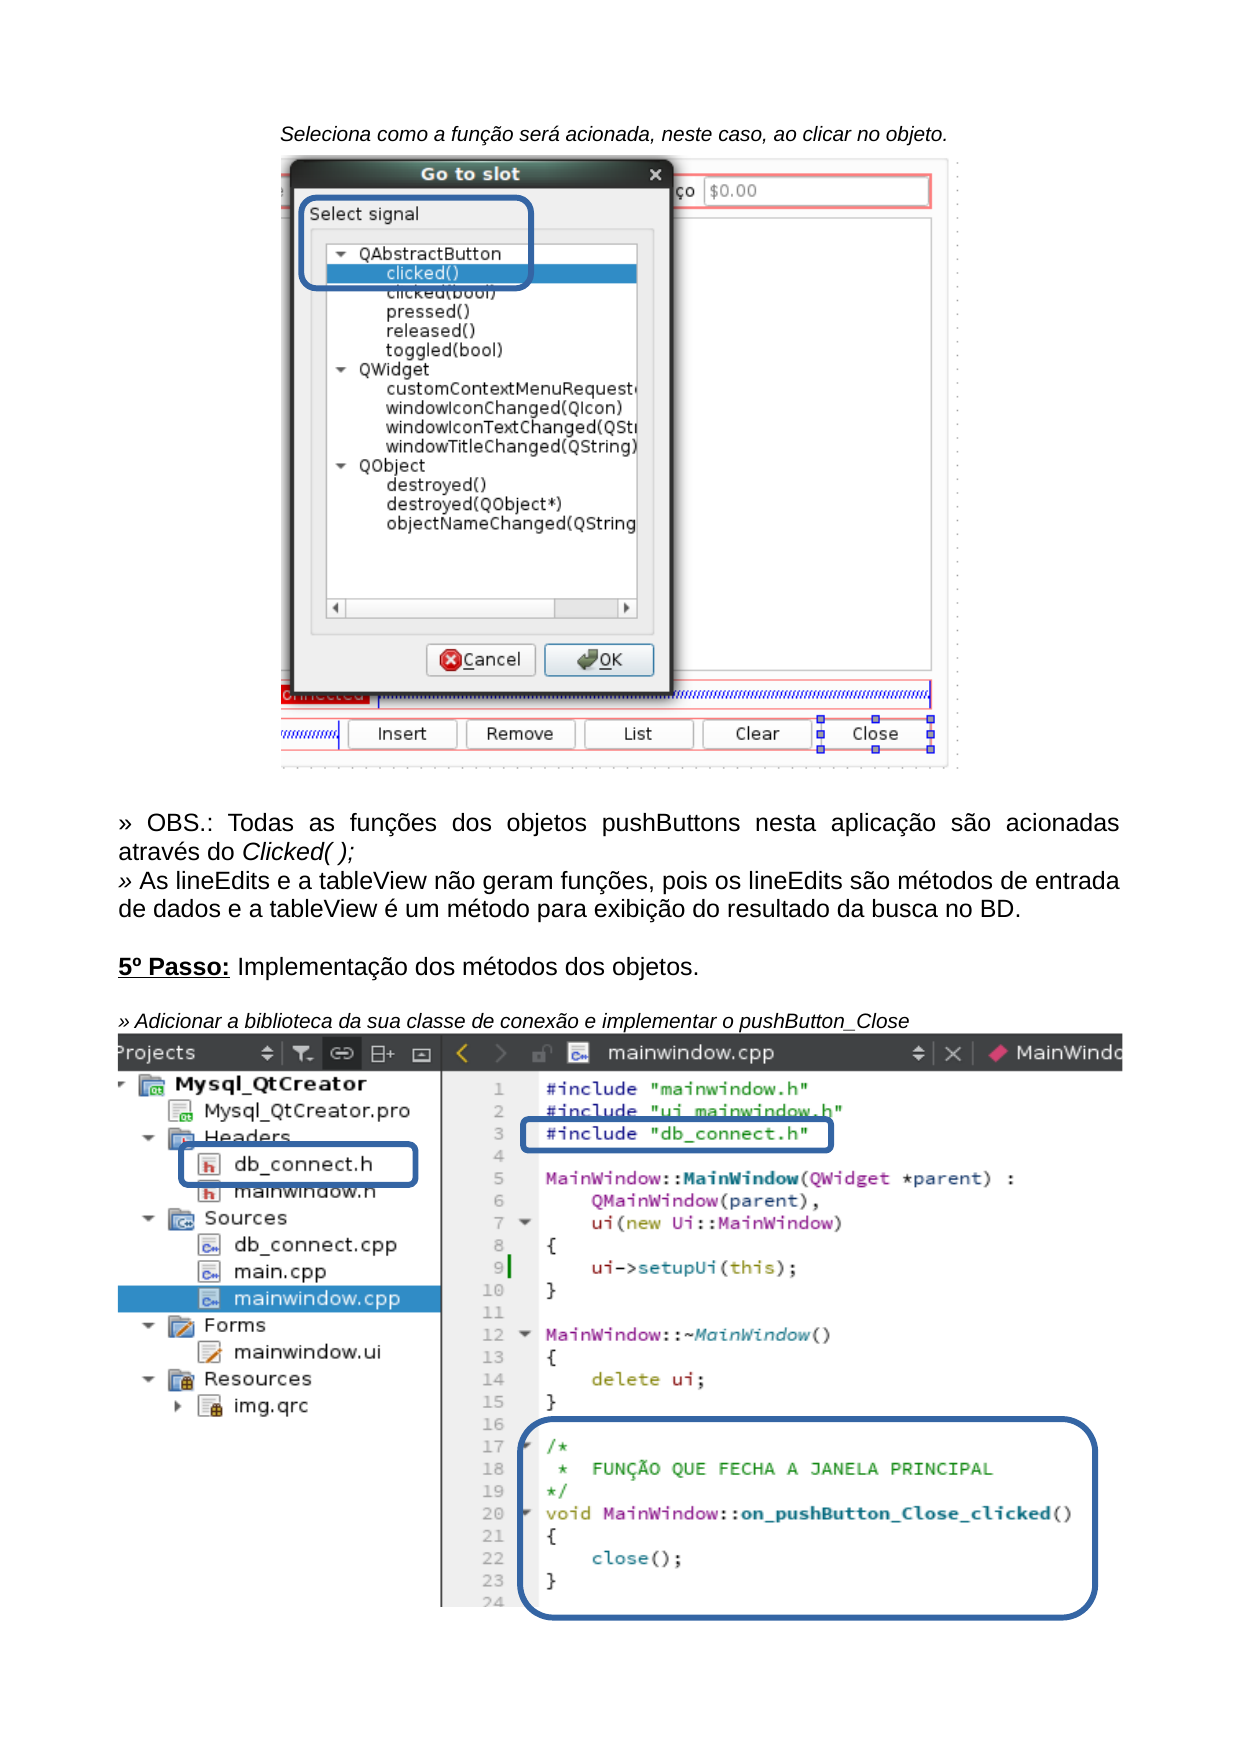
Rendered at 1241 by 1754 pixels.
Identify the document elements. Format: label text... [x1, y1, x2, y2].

text » OBS.: Todas as funções dos objetos pushButtons nesta aplicação são acionadas através do Clicked( ); [118, 808, 1122, 866]
text » Adicionar a biblioteca da sua classe de conexão e implementar o pushButton_Close [118, 1009, 1122, 1033]
picture [310, 155, 960, 775]
text » As lineEdits e a tableView não geram funções, pois os lineEdits são métodos de entrada de dados e a tableView é um método para exibição do resultado da busca no BD. [118, 866, 1122, 923]
text 5º Passo: Implementação dos métodos dos objetos. [118, 952, 1122, 981]
text Seleciona como a função será acionada, neste caso, ao clicar no objeto. [118, 118, 1122, 147]
picture [117, 1033, 447, 1607]
picture [310, 201, 528, 285]
